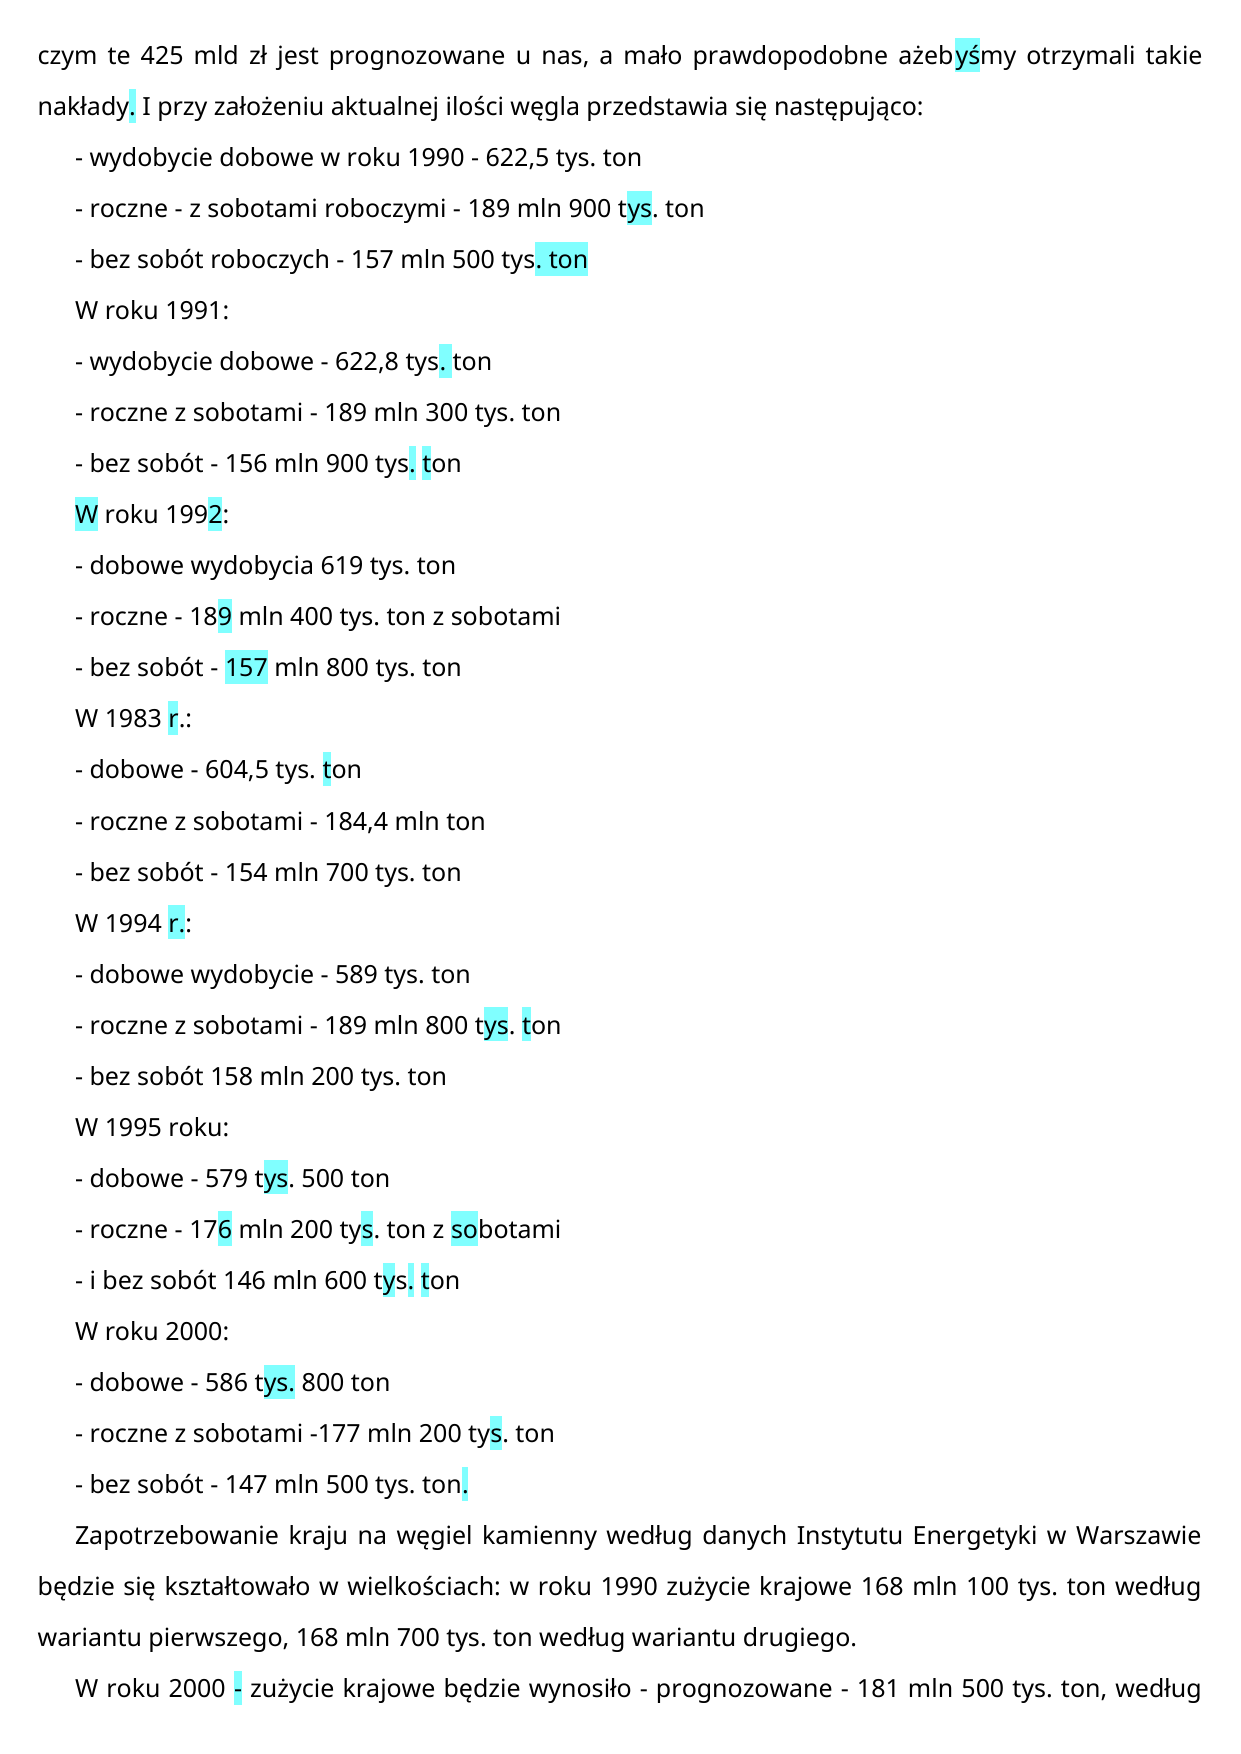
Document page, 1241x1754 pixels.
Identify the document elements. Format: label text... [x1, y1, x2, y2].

text - roczne - 189 mln 400 tys. ton z sobotami [37, 599, 1203, 633]
text - bez sobót - 156 mln 900 tys. ton [37, 446, 1203, 480]
text - dobowe wydobycia 619 tys. ton [37, 548, 1203, 582]
text - dobowe - 586 tys. 800 ton [37, 1364, 1203, 1399]
text W roku 2000: [37, 1313, 1203, 1348]
text W roku 2000 - zużycie krajowe będzie wynosiło - prognozowane - 181 mln 500 tys. ton, według [37, 1671, 1203, 1705]
text W 1994 r.: [37, 905, 1203, 939]
text - bez sobót - 157 mln 800 tys. ton [37, 650, 1203, 684]
text - wydobycie dobowe w roku 1990 - 622,5 tys. ton [37, 139, 1203, 174]
text - dobowe wydobycie - 589 tys. ton [37, 956, 1203, 990]
text W roku 1992: [37, 497, 1203, 531]
text - bez sobót - 147 mln 500 tys. ton. [37, 1467, 1203, 1501]
text - dobowe - 604,5 tys. ton [37, 752, 1203, 786]
text - wydobycie dobowe - 622,8 tys. ton [37, 344, 1203, 378]
text - bez sobót 158 mln 200 tys. ton [37, 1058, 1203, 1092]
text - i bez sobót 146 mln 600 tys. ton [37, 1262, 1203, 1297]
text - roczne z sobotami -177 mln 200 tys. ton [37, 1416, 1203, 1450]
text - bez sobót - 154 mln 700 tys. ton [37, 854, 1203, 888]
text W 1995 roku: [37, 1109, 1203, 1143]
text - bez sobót roboczych - 157 mln 500 tys. ton [37, 242, 1203, 276]
text czym te 425 mld zł jest prognozowane u nas, a mało prawdopodobne ażebyśmy otrzymali takie nakłady. I przy założeniu aktualnej ilości węgla przedstawia się następująco: [37, 37, 1203, 123]
text - roczne z sobotami - 189 mln 300 tys. ton [37, 395, 1203, 429]
text W 1983 r.: [37, 701, 1203, 735]
text - roczne - 176 mln 200 tys. ton z sobotami [37, 1211, 1203, 1246]
text - roczne z sobotami - 189 mln 800 tys. ton [37, 1007, 1203, 1041]
text - roczne z sobotami - 184,4 mln ton [37, 803, 1203, 837]
text W roku 1991: [37, 293, 1203, 327]
text - dobowe - 579 tys. 500 ton [37, 1160, 1203, 1194]
text - roczne - z sobotami roboczymi - 189 mln 900 tys. ton [37, 191, 1203, 225]
text Zapotrzebowanie kraju na węgiel kamienny według danych Instytutu Energetyki w Warszawie będzie się kształtowało w wielkościach: w roku 1990 zużycie krajowe 168 mln 100 tys. ton według wariantu pierwszego, 168 mln 700 tys. ton według wariantu drugiego. [37, 1518, 1203, 1654]
